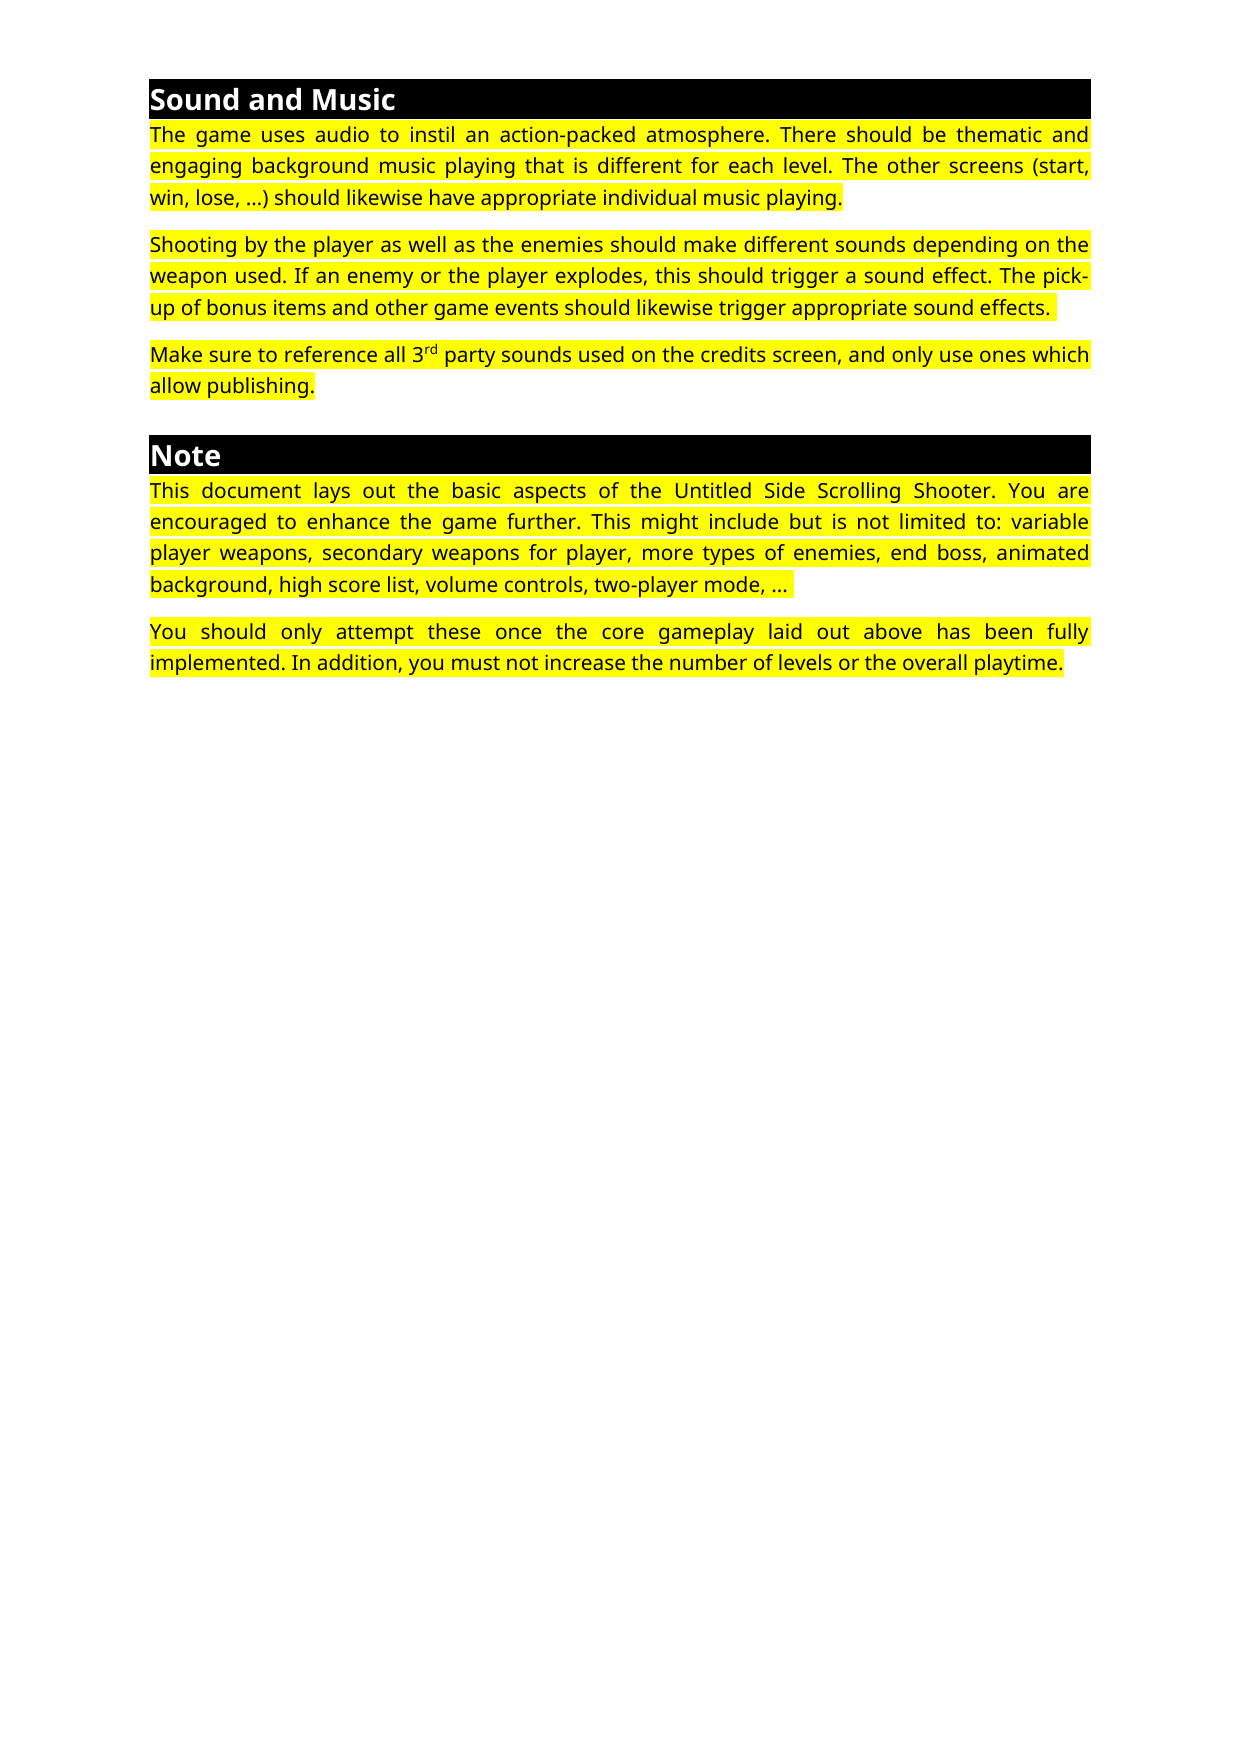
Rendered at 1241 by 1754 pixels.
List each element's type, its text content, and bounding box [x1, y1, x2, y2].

text Shooting by the player as well as the enemies should make different sounds depending on the weapon used. If an enemy or the player explodes, this should trigger a sound effect. The pick-up of bonus items and other game events should likewise trigger appropriate sound effects. [149, 230, 1091, 321]
subtitle Note [149, 435, 1091, 474]
text You should only attempt these once the core gameplay laid out above has been fully implemented. In addition, you must not increase the number of levels or the overall playtime. [149, 617, 1091, 677]
text Make sure to reference all 3rd party sounds used on the credits screen, and only use ones which allow publishing. [149, 340, 1091, 400]
text This document lays out the basic aspects of the Untitled Side Scrolling Shooter. You are encouraged to enhance the game further. This might include but is not limited to: variable player weapons, secondary weapons for player, more types of enemies, end boss, animated background, high score list, volume controls, two-player mode, ... [149, 476, 1091, 598]
subtitle Sound and Music [149, 79, 1091, 119]
text The game uses audio to instil an action-packed atmosphere. There should be thematic and engaging background music playing that is different for each level. The other screens (start, win, lose, …) should likewise have appropriate individual music playing. [149, 120, 1091, 211]
